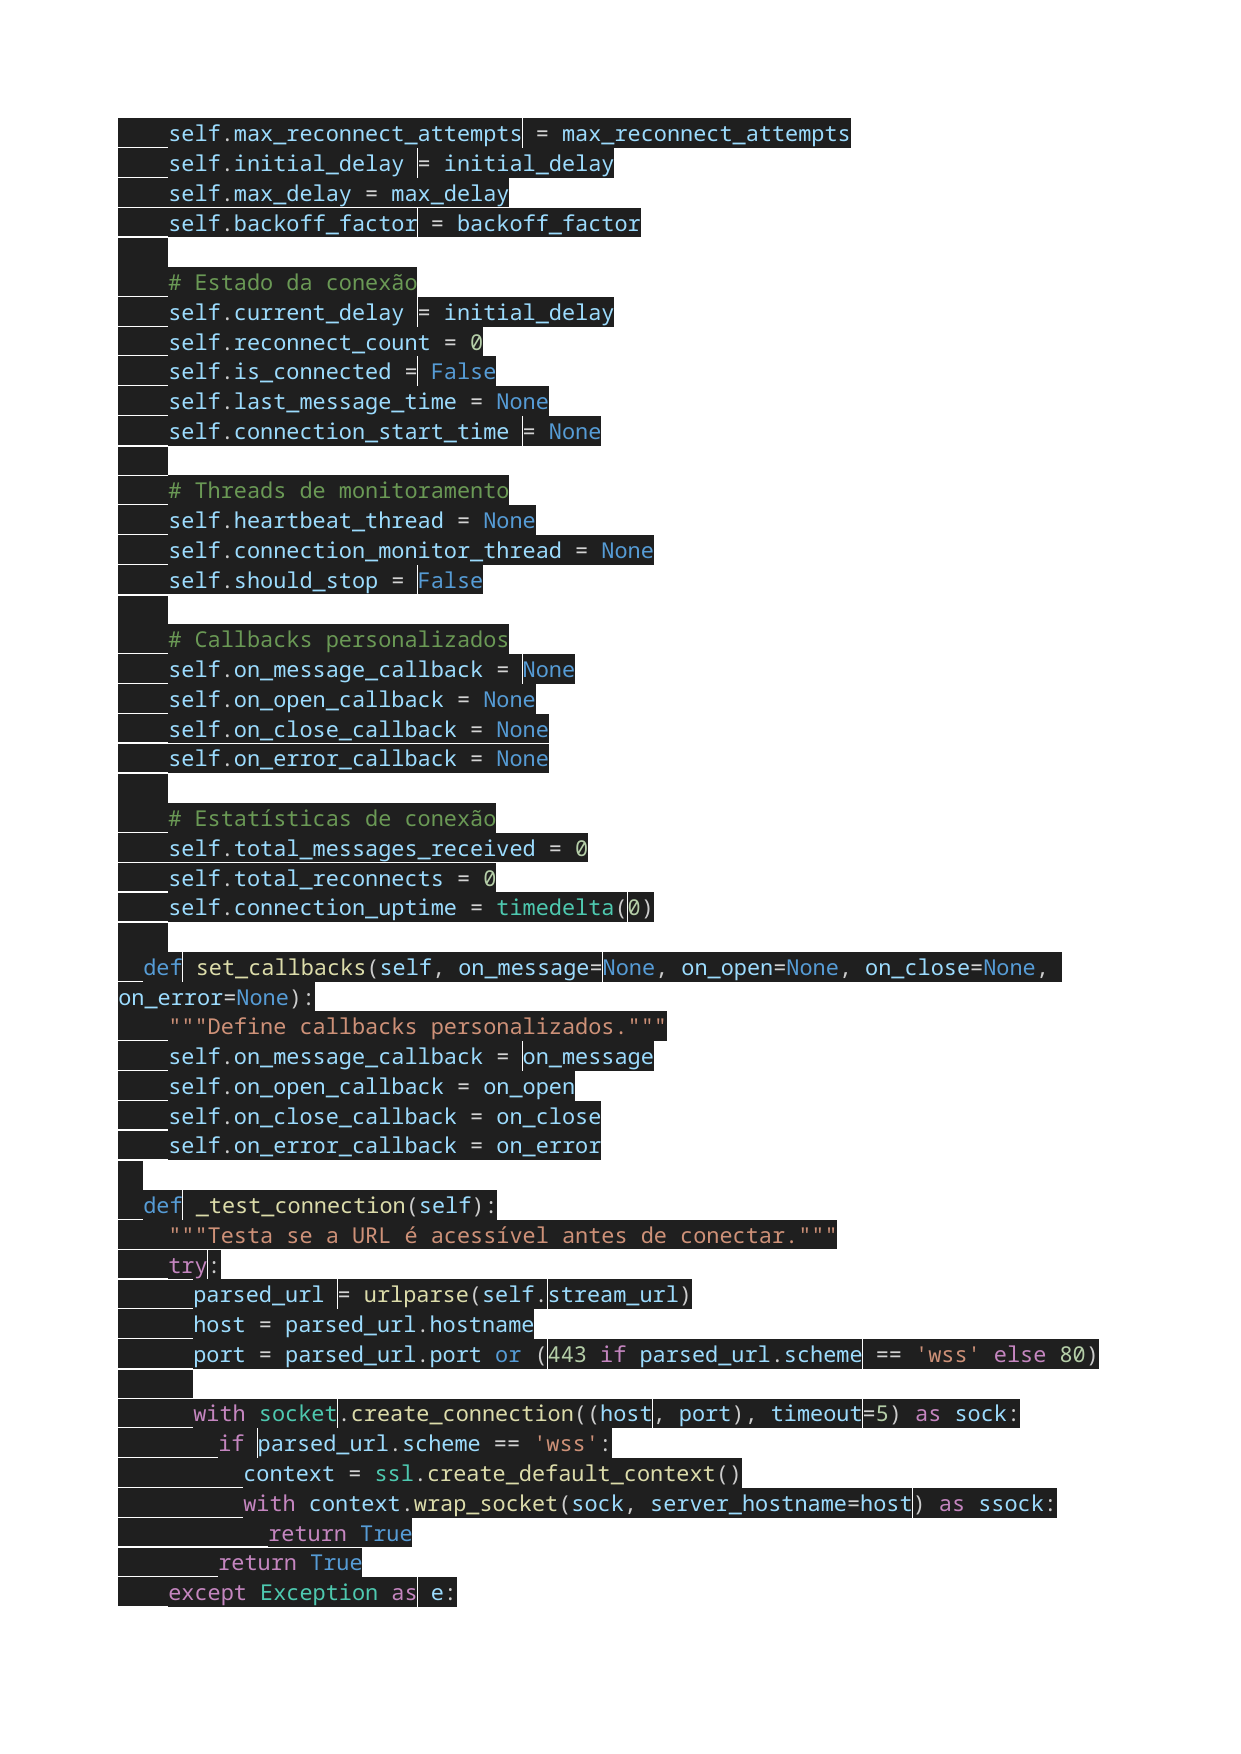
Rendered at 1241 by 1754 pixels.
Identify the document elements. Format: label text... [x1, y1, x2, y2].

text return True [118, 1518, 1122, 1547]
text self.total_messages_received = 0 [118, 833, 1122, 862]
text self.on_error_callback = on_error [118, 1131, 1122, 1160]
text self.should_stop = False [118, 565, 1122, 594]
text self.heartbeat_thread = None [118, 505, 1122, 535]
text # Estatísticas de conexão [118, 803, 1122, 833]
text self.on_message_callback = on_message [118, 1041, 1122, 1071]
text with context.wrap_socket(sock, server_hostname=host) as ssock: [118, 1488, 1122, 1518]
text self.total_reconnects = 0 [118, 862, 1122, 892]
text # Callbacks personalizados [118, 624, 1122, 654]
text host = parsed_url.hostname [118, 1309, 1122, 1339]
text self.on_error_callback = None [118, 743, 1122, 773]
text self.current_delay = initial_delay [118, 297, 1122, 327]
text # Estado da conexão [118, 267, 1122, 297]
text """Define callbacks personalizados.""" [118, 1011, 1122, 1041]
text self.on_close_callback = on_close [118, 1101, 1122, 1131]
text self.on_open_callback = None [118, 684, 1122, 714]
text self.connection_start_time = None [118, 416, 1122, 446]
text self.on_message_callback = None [118, 654, 1122, 684]
text self.max_reconnect_attempts = max_reconnect_attempts [118, 118, 1122, 148]
text def _test_connection(self): [118, 1190, 1122, 1220]
text if parsed_url.scheme == 'wss': [118, 1428, 1122, 1458]
text return True [118, 1547, 1122, 1577]
text self.last_message_time = None [118, 386, 1122, 416]
text self.backoff_factor = backoff_factor [118, 207, 1122, 237]
text self.max_delay = max_delay [118, 178, 1122, 207]
text self.connection_monitor_thread = None [118, 535, 1122, 565]
text try: [118, 1249, 1122, 1279]
text except Exception as e: [118, 1577, 1122, 1607]
text port = parsed_url.port or (443 if parsed_url.scheme == 'wss' else 80) [118, 1339, 1122, 1369]
text self.initial_delay = initial_delay [118, 148, 1122, 178]
text self.is_connected = False [118, 356, 1122, 386]
text context = ssl.create_default_context() [118, 1458, 1122, 1488]
text with socket.create_connection((host, port), timeout=5) as sock: [118, 1398, 1122, 1428]
text self.on_close_callback = None [118, 714, 1122, 743]
text # Threads de monitoramento [118, 475, 1122, 505]
text """Testa se a URL é acessível antes de conectar.""" [118, 1220, 1122, 1249]
text def set_callbacks(self, on_message=None, on_open=None, on_close=None, on_error=None): [118, 952, 1122, 1011]
text self.reconnect_count = 0 [118, 327, 1122, 356]
text parsed_url = urlparse(self.stream_url) [118, 1279, 1122, 1309]
text self.on_open_callback = on_open [118, 1071, 1122, 1101]
text self.connection_uptime = timedelta(0) [118, 892, 1122, 922]
